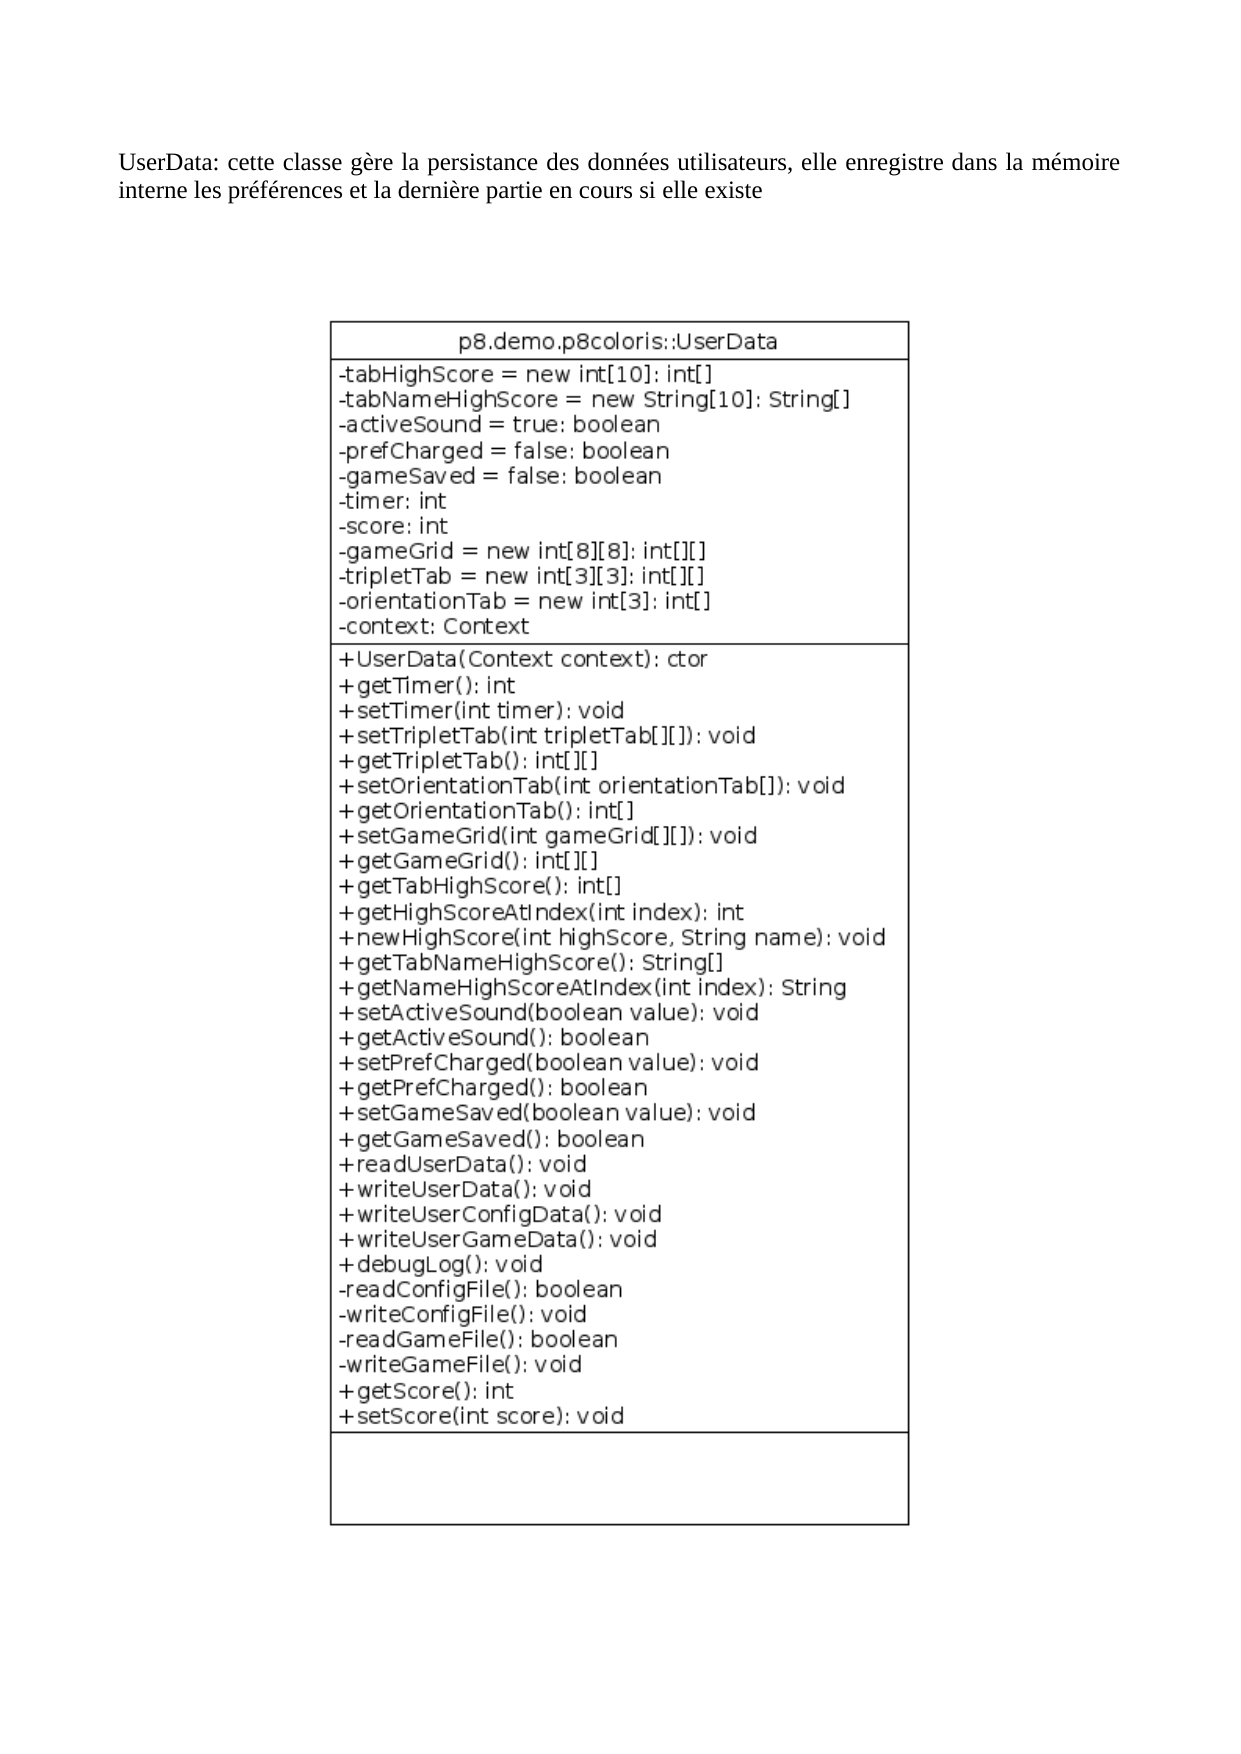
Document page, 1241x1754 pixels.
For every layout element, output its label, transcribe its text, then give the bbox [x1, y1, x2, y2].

picture [299, 290, 941, 1557]
text UserData: cette classe gère la persistance des données utilisateurs, elle enregistre dans la mémoire interne les préférences et la dernière partie en cours si elle existe [118, 147, 1122, 204]
